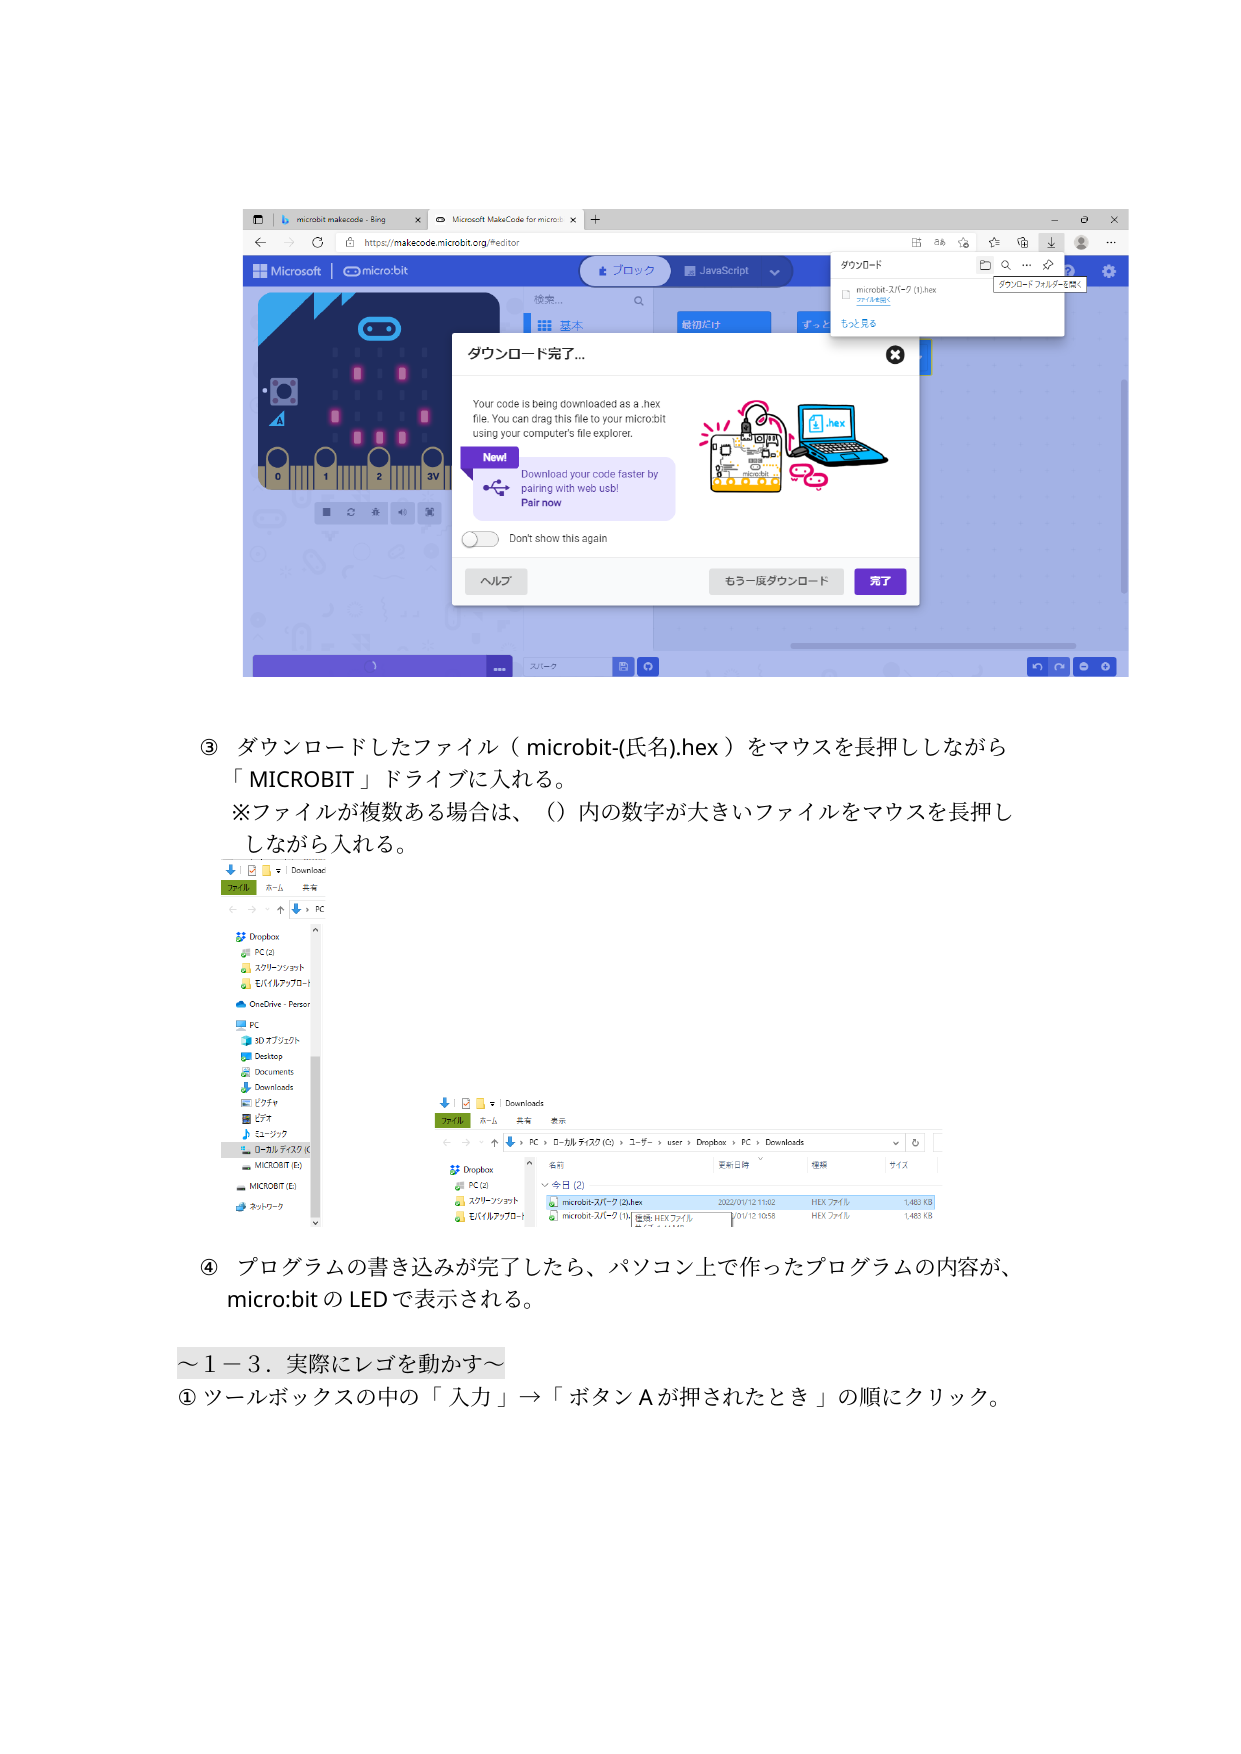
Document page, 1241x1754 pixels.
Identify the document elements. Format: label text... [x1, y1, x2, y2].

list 「 MICROBIT 」ドライブに入れる。 [177, 762, 1063, 794]
list プログラムの書き込みが完了したら、パソコン上で作ったプログラムの内容が、 [199, 1249, 1063, 1282]
list ツールボックスの中の「 入力 」→「 ボタンAが押されたとき 」の順にクリック。 [177, 1379, 1063, 1412]
picture [434, 1093, 866, 1227]
list ダウンロードしたファイル（ microbit-(氏名).hex ）をマウスを長押ししながら [199, 729, 1063, 762]
list ※ファイルが複数ある場合は、（）内の数字が大きいファイルをマウスを長押し [177, 794, 1063, 827]
picture [242, 209, 1129, 677]
text ～１－３．実際にレゴを動かす～ [177, 1347, 1063, 1379]
list micro:bitのLEDで表示される。 [177, 1282, 1063, 1314]
picture [221, 859, 231, 1227]
list しながら入れる。 [177, 827, 1063, 859]
